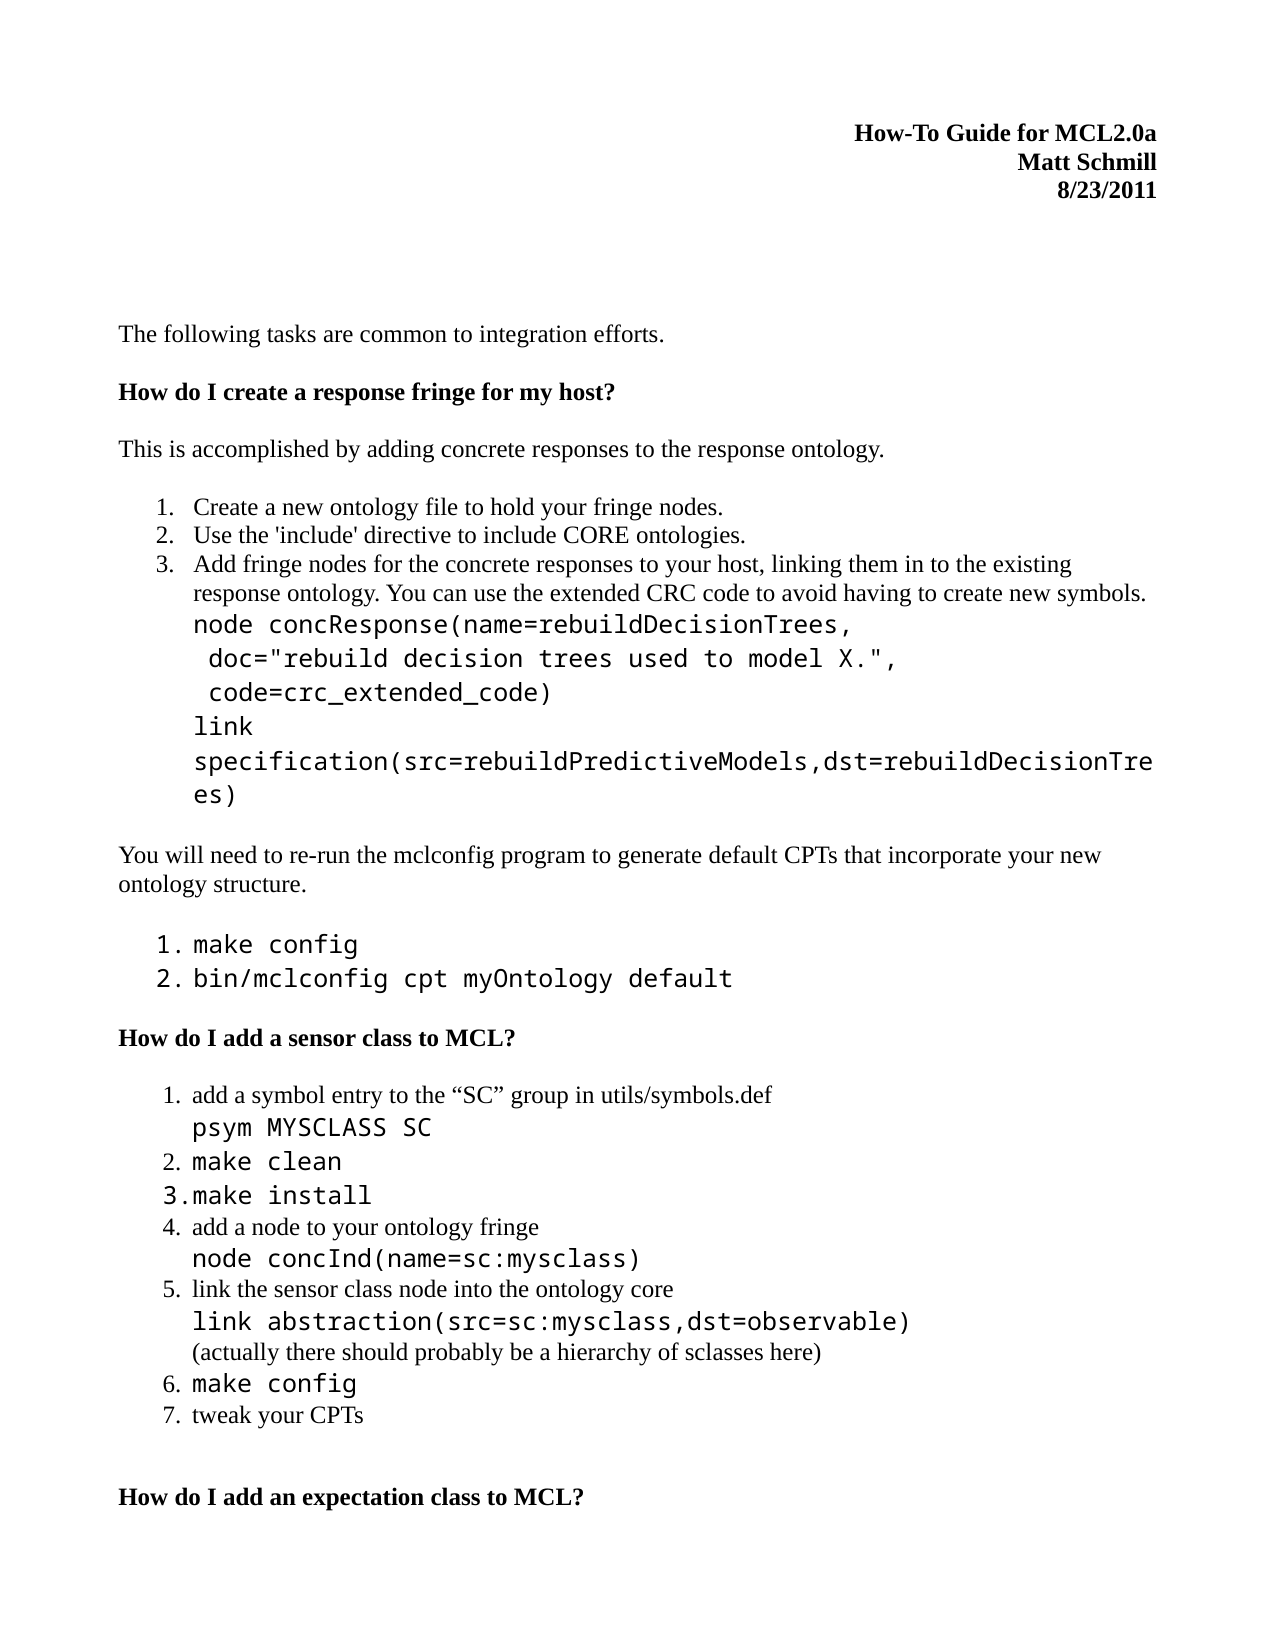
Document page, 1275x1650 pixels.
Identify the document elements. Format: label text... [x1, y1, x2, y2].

list make config [156, 926, 1157, 960]
text You will need to re-run the mclconfig program to generate default CPTs that incorporate your new ontology structure. [118, 840, 1157, 897]
list link the sensor class node into the ontology core link abstraction(src=sc:mysclass,dst=observable) (actually there should probably be a hierarchy of sclasses here) [162, 1274, 1157, 1366]
list Use the 'include' directive to include CORE ontologies. [156, 521, 1157, 549]
list make config [162, 1366, 1157, 1400]
text How do I add a sensor class to MCL? [118, 1023, 1157, 1052]
list tweak your CPTs [162, 1400, 1157, 1429]
list make clean [162, 1143, 1157, 1177]
text 8/23/2011 [118, 176, 1157, 204]
text The following tasks are common to integration efforts. [118, 319, 1157, 348]
list bin/mclconfig cpt myOntology default [156, 960, 1157, 994]
text Matt Schmill [118, 147, 1157, 176]
text This is accomplished by adding concrete responses to the response ontology. [118, 434, 1157, 463]
list add a symbol entry to the “SC” group in utils/symbols.def psym MYSCLASS SC [162, 1081, 1157, 1143]
text How-To Guide for MCL2.0a [118, 118, 1157, 147]
list add a node to your ontology fringe node concInd(name=sc:mysclass) [162, 1212, 1157, 1274]
list Create a new ontology file to hold your fringe nodes. [156, 492, 1157, 521]
list make install [162, 1177, 1157, 1212]
text How do I create a response fringe for my host? [118, 377, 1157, 406]
text How do I add an expectation class to MCL? [118, 1482, 1157, 1511]
list Add fringe nodes for the concrete responses to your host, linking them in to the existing response ontology. You can use the extended CRC code to avoid having to create new symbols. node concResponse(name=rebuildDecisionTrees, doc="rebuild decision trees used to model X.", code=crc_extended_code) link specification(src=rebuildPredictiveModels,dst=rebuildDecisionTrees) [156, 549, 1157, 811]
